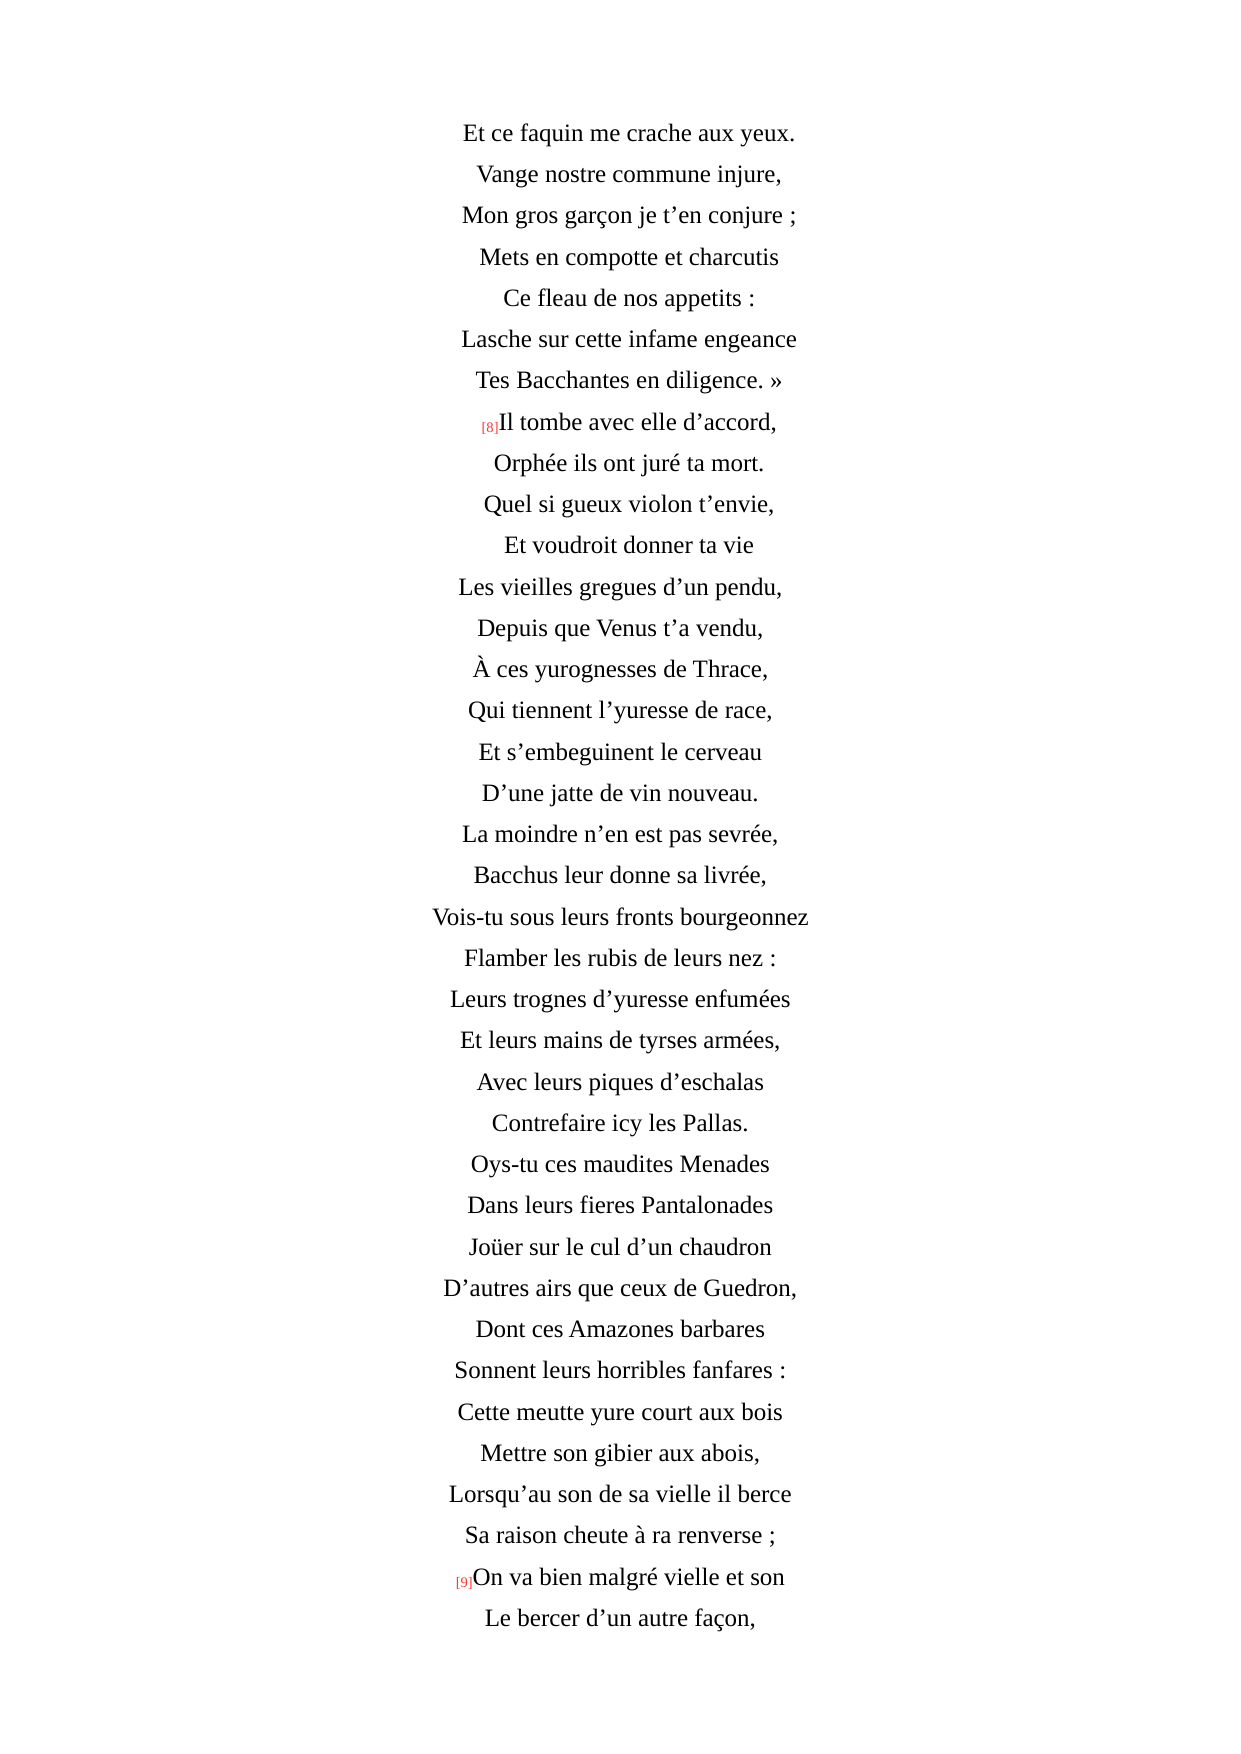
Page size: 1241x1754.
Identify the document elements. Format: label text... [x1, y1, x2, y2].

text Contrefaire icy les Pallas. [118, 1108, 1122, 1137]
text Orphée ils ont juré ta mort. [118, 448, 1122, 477]
text Oys-tu ces maudites Menades [118, 1149, 1122, 1178]
text Cette meutte yure court aux bois [118, 1397, 1122, 1426]
text Tes Bacchantes en diligence. » [118, 366, 1122, 394]
text Dans leurs fieres Pantalonades [118, 1191, 1122, 1219]
text [9]On va bien malgré vielle et son [118, 1562, 1122, 1591]
text Vange nostre commune injure, [118, 159, 1122, 188]
text Qui tiennent l’yuresse de race, [118, 696, 1122, 724]
text Le bercer d’un autre façon, [118, 1603, 1122, 1632]
text Sonnent leurs horribles fanfares : [118, 1356, 1122, 1384]
text Joüer sur le cul d’un chaudron [118, 1232, 1122, 1261]
text Vois-tu sous leurs fronts bourgeonnez [118, 902, 1122, 931]
text Et voudroit donner ta vie [118, 531, 1122, 559]
text D’une jatte de vin nouveau. [118, 778, 1122, 807]
text Et ce faquin me crache aux yeux. [118, 118, 1122, 147]
text Et s’embeguinent le cerveau [118, 737, 1122, 766]
text Quel si gueux violon t’envie, [118, 489, 1122, 518]
text Avec leurs piques d’eschalas [118, 1067, 1122, 1096]
text Bacchus leur donne sa livrée, [118, 861, 1122, 889]
text Flamber les rubis de leurs nez : [118, 943, 1122, 972]
text Ce fleau de nos appetits : [118, 283, 1122, 312]
text Et leurs mains de tyrses armées, [118, 1026, 1122, 1054]
text La moindre n’en est pas sevrée, [118, 819, 1122, 848]
text À ces yurognesses de Thrace, [118, 654, 1122, 683]
text Dont ces Amazones barbares [118, 1314, 1122, 1343]
text Mon gros garçon je t’en conjure ; [118, 201, 1122, 229]
text Lorsqu’au son de sa vielle il berce [118, 1479, 1122, 1508]
text Les vieilles gregues d’un pendu, [118, 572, 1122, 601]
text [8]Il tombe avec elle d’accord, [118, 407, 1122, 436]
text Leurs trognes d’yuresse enfumées [118, 984, 1122, 1013]
text Depuis que Venus t’a vendu, [118, 613, 1122, 642]
text Lasche sur cette infame engeance [118, 324, 1122, 353]
text Mettre son gibier aux abois, [118, 1438, 1122, 1467]
text Mets en compotte et charcutis [118, 242, 1122, 271]
text Sa raison cheute à ra renverse ; [118, 1521, 1122, 1549]
text D’autres airs que ceux de Guedron, [118, 1273, 1122, 1302]
